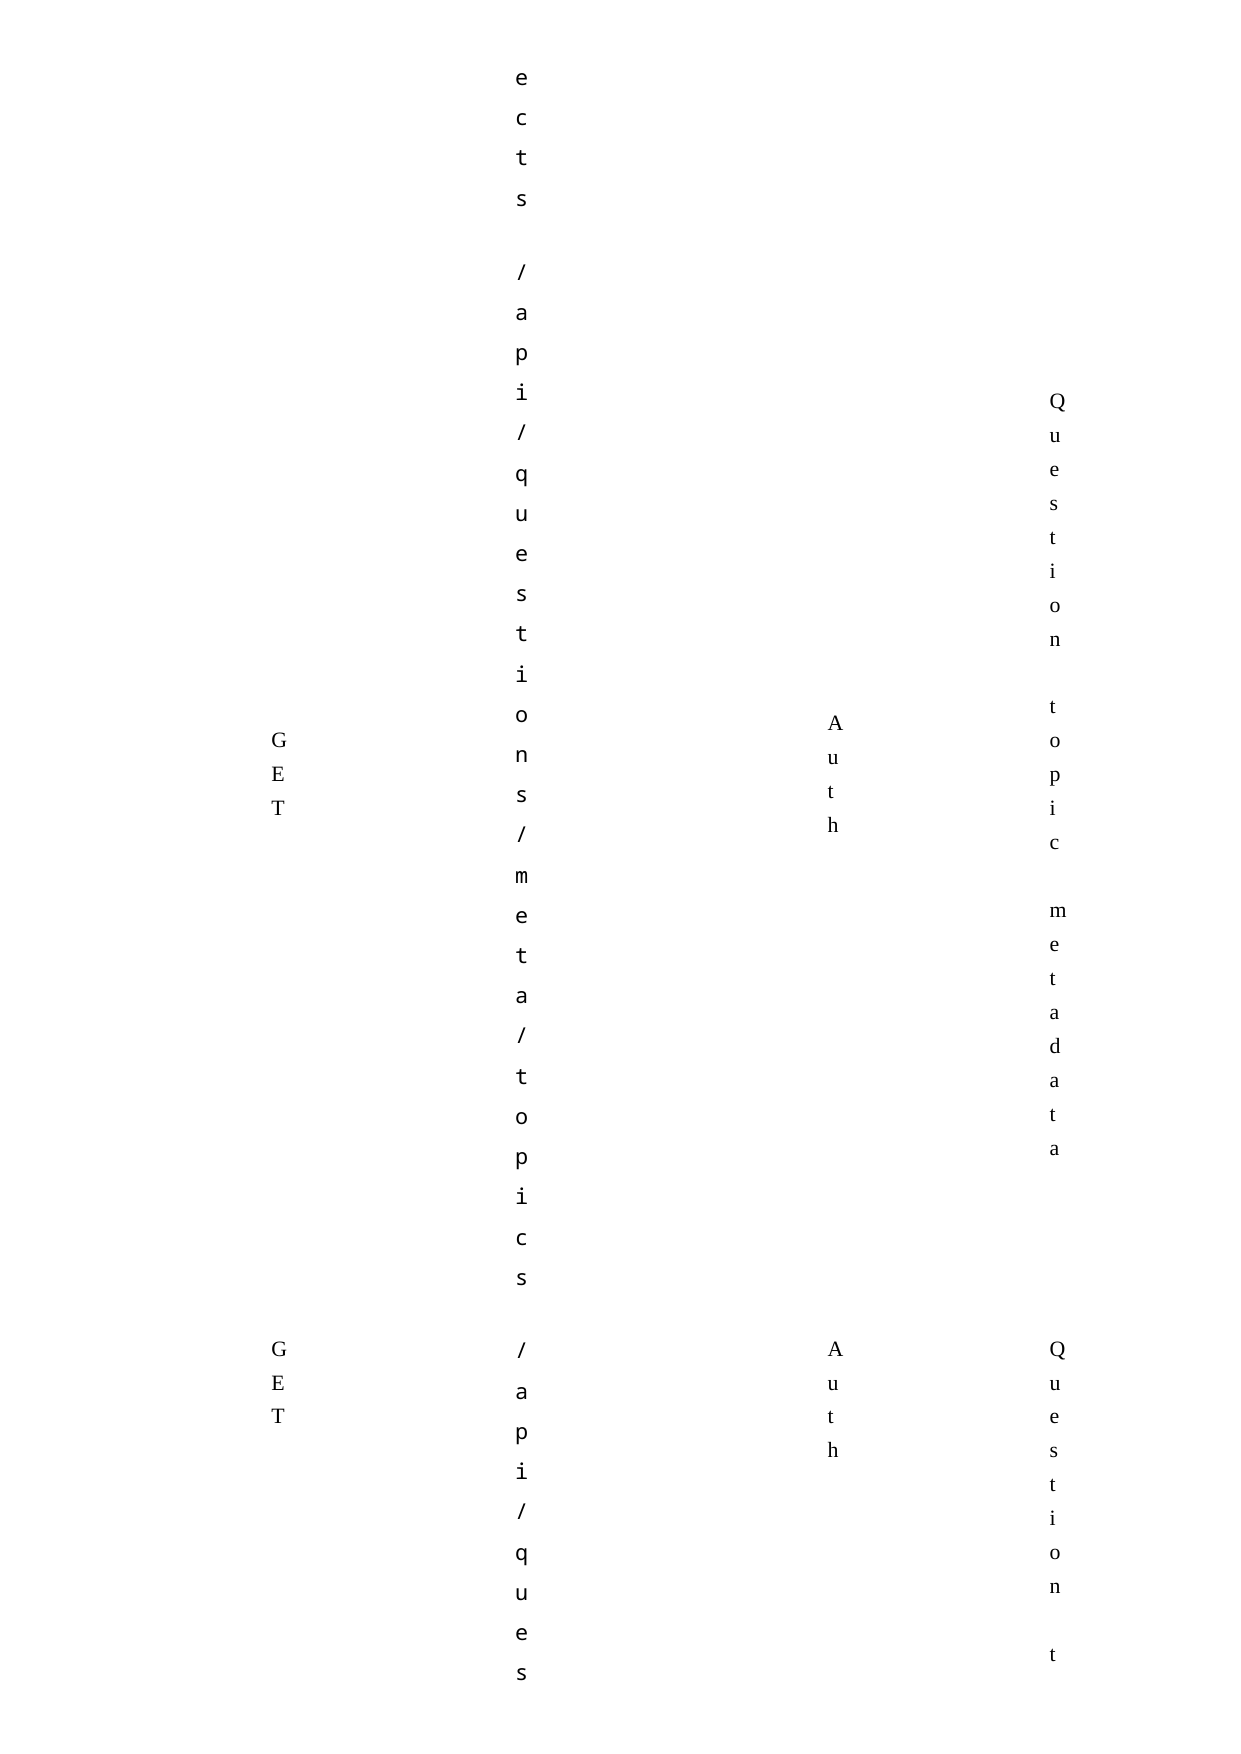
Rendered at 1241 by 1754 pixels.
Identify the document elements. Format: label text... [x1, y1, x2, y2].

table_cell [675, 59, 896, 253]
table_cell Auth [675, 254, 896, 1333]
table_cell Question topic metadata [896, 254, 1181, 1333]
table_cell Question t [896, 1333, 1181, 1690]
table_cell [896, 59, 1181, 253]
table_cell GET [118, 254, 362, 1333]
table_cell ects [362, 59, 674, 253]
table_cell Auth [675, 1333, 896, 1690]
table_cell [118, 59, 362, 253]
table_cell /api/questions/meta/topics [362, 254, 674, 1333]
table_cell GET [118, 1333, 362, 1690]
table_cell /api/ques [362, 1333, 674, 1690]
